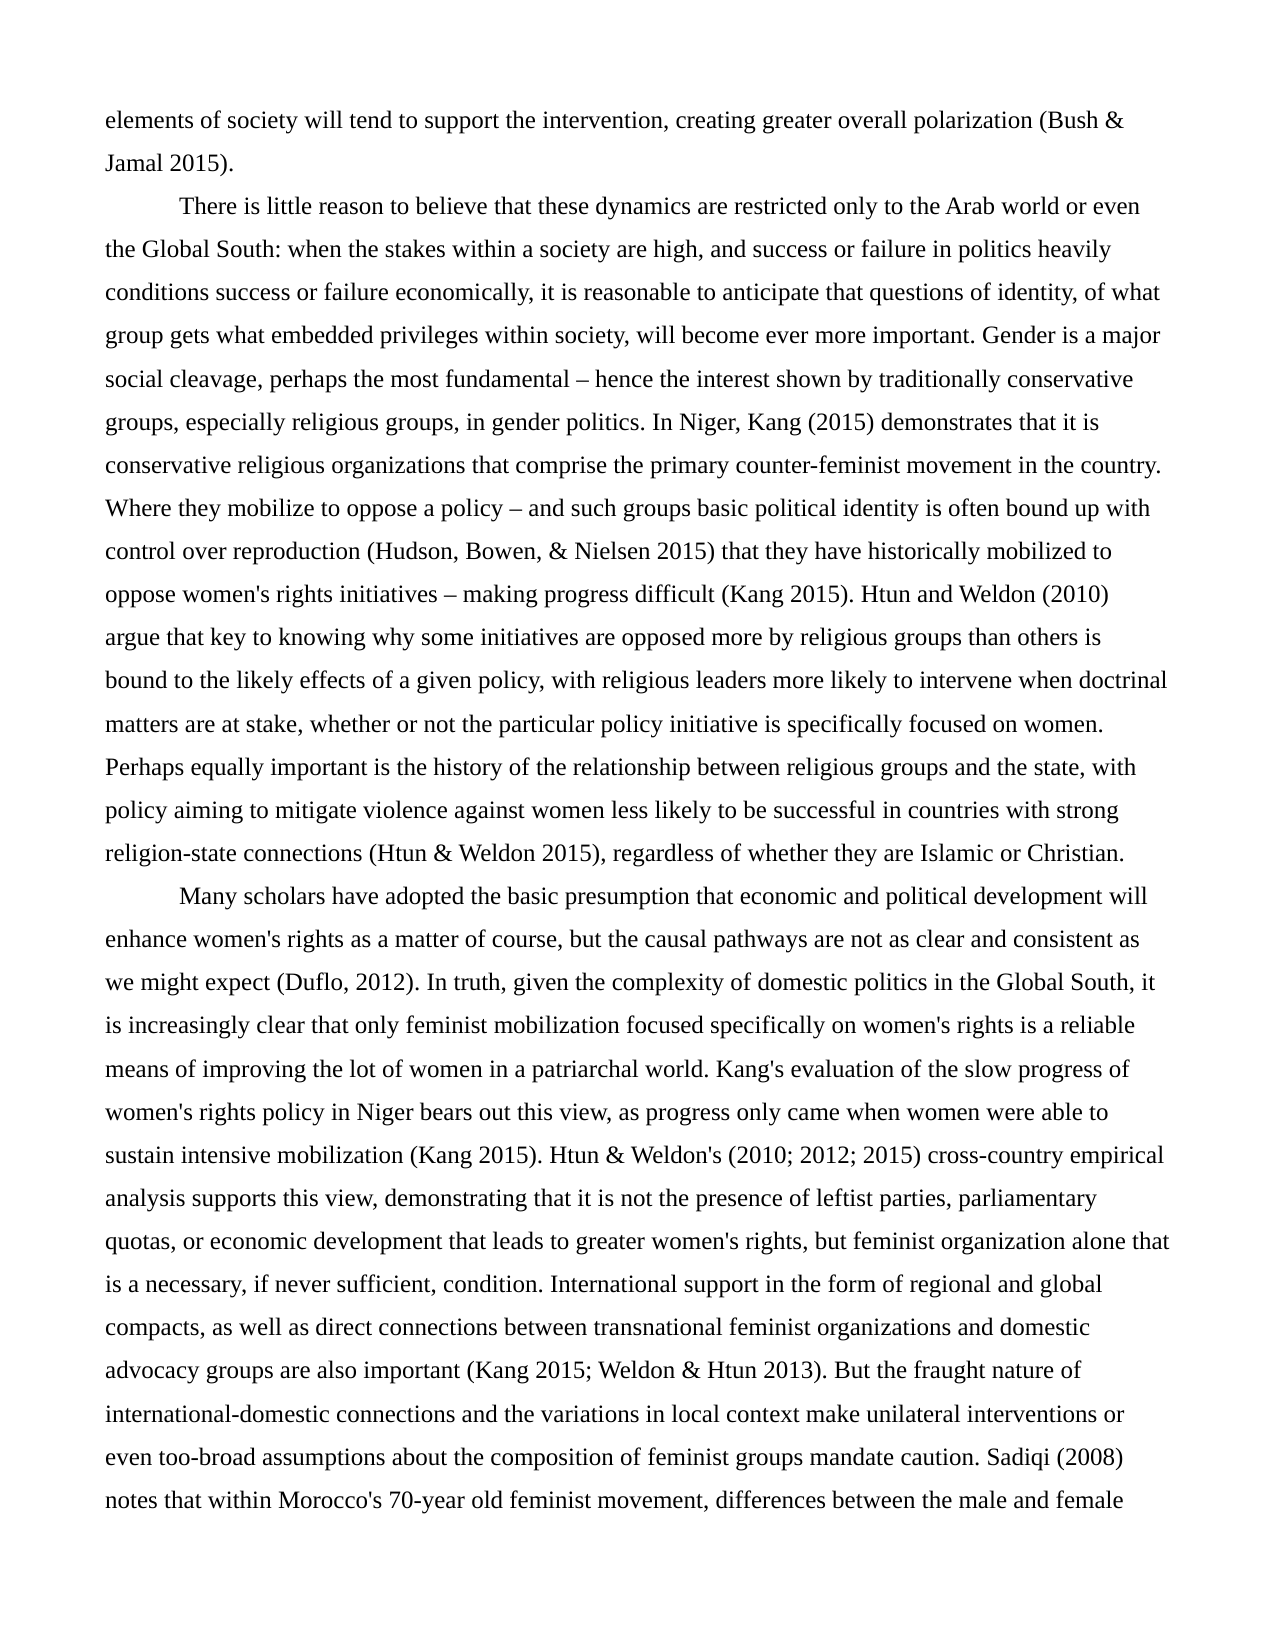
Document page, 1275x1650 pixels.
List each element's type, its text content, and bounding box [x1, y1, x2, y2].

text Many scholars have adopted the basic presumption that economic and political development will enhance women's rights as a matter of course, but the causal pathways are not as clear and consistent as we might expect (Duflo, 2012). In truth, given the complexity of domestic politics in the Global South, it is increasingly clear that only feminist mobilization focused specifically on women's rights is a reliable means of improving the lot of women in a patriarchal world. Kang's evaluation of the slow progress of women's rights policy in Niger bears out this view, as progress only came when women were able to sustain intensive mobilization (Kang 2015). Htun & Weldon's (2010; 2012; 2015) cross-country empirical analysis supports this view, demonstrating that it is not the presence of leftist parties, parliamentary quotas, or economic development that leads to greater women's rights, but feminist organization alone that is a necessary, if never sufficient, condition. International support in the form of regional and global compacts, as well as direct connections between transnational feminist organizations and domestic advocacy groups are also important (Kang 2015; Weldon & Htun 2013). But the fraught nature of international-domestic connections and the variations in local context make unilateral interventions or even too-broad assumptions about the composition of feminist groups mandate caution. Sadiqi (2008) notes that within Morocco's 70-year old feminist movement, differences between the male and female [105, 881, 1170, 1514]
text There is little reason to believe that these dynamics are restricted only to the Arab world or even the Global South: when the stakes within a society are high, and success or failure in politics heavily conditions success or failure economically, it is reasonable to anticipate that questions of identity, of what group gets what embedded privileges within society, will become ever more important. Gender is a major social cleavage, perhaps the most fundamental – hence the interest shown by traditionally conservative groups, especially religious groups, in gender politics. In Niger, Kang (2015) demonstrates that it is conservative religious organizations that comprise the primary counter-feminist movement in the country. Where they mobilize to oppose a policy – and such groups basic political identity is often bound up with control over reproduction (Hudson, Bowen, & Nielsen 2015) that they have historically mobilized to oppose women's rights initiatives – making progress difficult (Kang 2015). Htun and Weldon (2010) argue that key to knowing why some initiatives are opposed more by religious groups than others is bound to the likely effects of a given policy, with religious leaders more likely to intervene when doctrinal matters are at stake, whether or not the particular policy initiative is specifically focused on women. Perhaps equally important is the history of the relationship between religious groups and the state, with policy aiming to mitigate violence against women less likely to be successful in countries with strong religion-state connections (Htun & Weldon 2015), regardless of whether they are Islamic or Christian. [105, 191, 1170, 867]
text elements of society will tend to support the intervention, creating greater overall polarization (Bush & Jamal 2015). [105, 105, 1170, 177]
